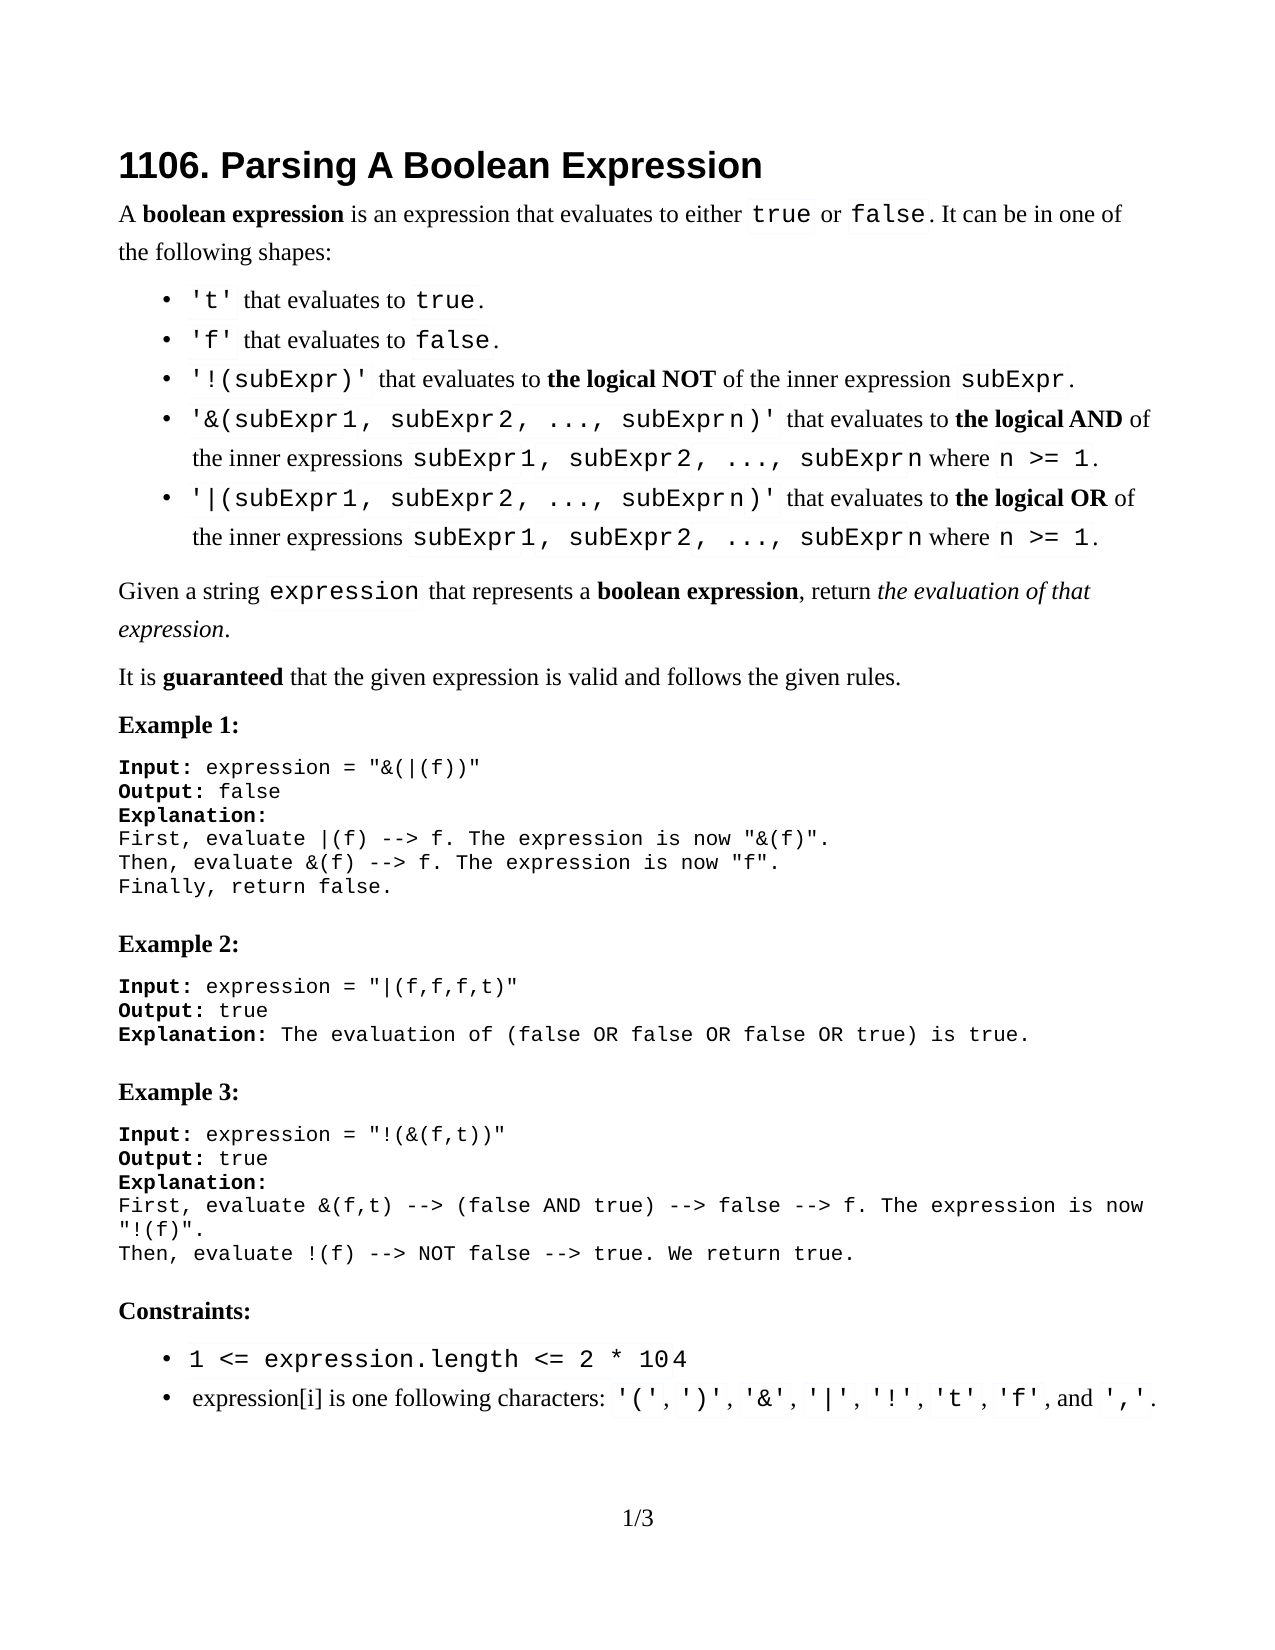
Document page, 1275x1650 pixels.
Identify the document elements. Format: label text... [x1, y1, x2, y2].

list '!(subExpr)' that evaluates to the logical NOT of the inner expression subExpr. [958, 365, 1068, 398]
list 't' that evaluates to true. [413, 286, 478, 319]
list 'f' that evaluates to false. [413, 326, 493, 359]
list 1 <= expression.length <= 2 * 104 [162, 1343, 672, 1378]
list 't' that evaluates to true. [479, 285, 1157, 319]
list expression[i] is one following characters: '(', ')', '&', '|', '!', 't', 'f', and ','. [1045, 1383, 1099, 1417]
text Example 1: [118, 710, 1157, 738]
text Explanation: The evaluation of (false OR false OR false OR true) is true. [118, 1024, 1157, 1047]
text Finally, return false. [118, 876, 1157, 899]
text Explanation: [118, 805, 1157, 828]
text Input: expression = "&(|(f))" [118, 757, 1157, 781]
subtitle 1106. Parsing A Boolean Expression [118, 143, 1157, 186]
text Input: expression = "!(&(f,t))" [118, 1124, 1157, 1148]
text Output: false [118, 781, 1157, 805]
text Constraints: [118, 1296, 1157, 1324]
text Explanation: [118, 1172, 1157, 1195]
text Then, evaluate &(f) --> f. The expression is now "f". [118, 852, 1157, 876]
text It is guaranteed that the given expression is valid and follows the given rules. [118, 662, 1157, 691]
list 't' that evaluates to true. [162, 285, 237, 319]
text Output: true [118, 1000, 1157, 1024]
list '!(subExpr)' that evaluates to the logical NOT of the inner expression subExpr. [162, 364, 372, 398]
text Then, evaluate !(f) --> NOT false --> true. We return true. [118, 1243, 1157, 1266]
text Input: expression = "|(f,f,f,t)" [118, 976, 1157, 1000]
text Given a string expression that represents a boolean expression, return the evaluation of that expression. [118, 576, 1157, 643]
text First, evaluate |(f) --> f. The expression is now "&(f)". [118, 828, 1157, 852]
text Example 2: [118, 929, 1157, 957]
text Output: true [118, 1148, 1157, 1172]
list 'f' that evaluates to false. [162, 324, 237, 359]
list '&(subExpr1, subExpr2, ..., subExprn)' that evaluates to the logical AND of the inner expressions subExpr1, subExpr2, ..., subExprn where n >= 1. [162, 403, 1157, 477]
list '!(subExpr)' that evaluates to the logical NOT of the inner expression subExpr. [1069, 364, 1157, 398]
text Example 3: [118, 1077, 1157, 1106]
text First, evaluate &(f,t) --> (false AND true) --> false --> f. The expression is now "!(f)". [118, 1195, 1157, 1243]
text A boolean expression is an expression that evaluates to either true or false. It can be in one of the following shapes: [118, 199, 1157, 266]
list '!(subExpr)' that evaluates to the logical NOT of the inner expression subExpr. [373, 364, 957, 398]
list 1 <= expression.length <= 2 * 104 [673, 1343, 1157, 1378]
list 'f' that evaluates to false. [238, 324, 493, 359]
list 'f' that evaluates to false. [494, 324, 1157, 359]
list expression[i] is one following characters: '(', ')', '&', '|', '!', 't', 'f', and ','. [162, 1383, 612, 1417]
list 't' that evaluates to true. [238, 285, 412, 319]
list '|(subExpr1, subExpr2, ..., subExprn)' that evaluates to the logical OR of the inner expressions subExpr1, subExpr2, ..., subExprn where n >= 1. [162, 482, 1157, 556]
